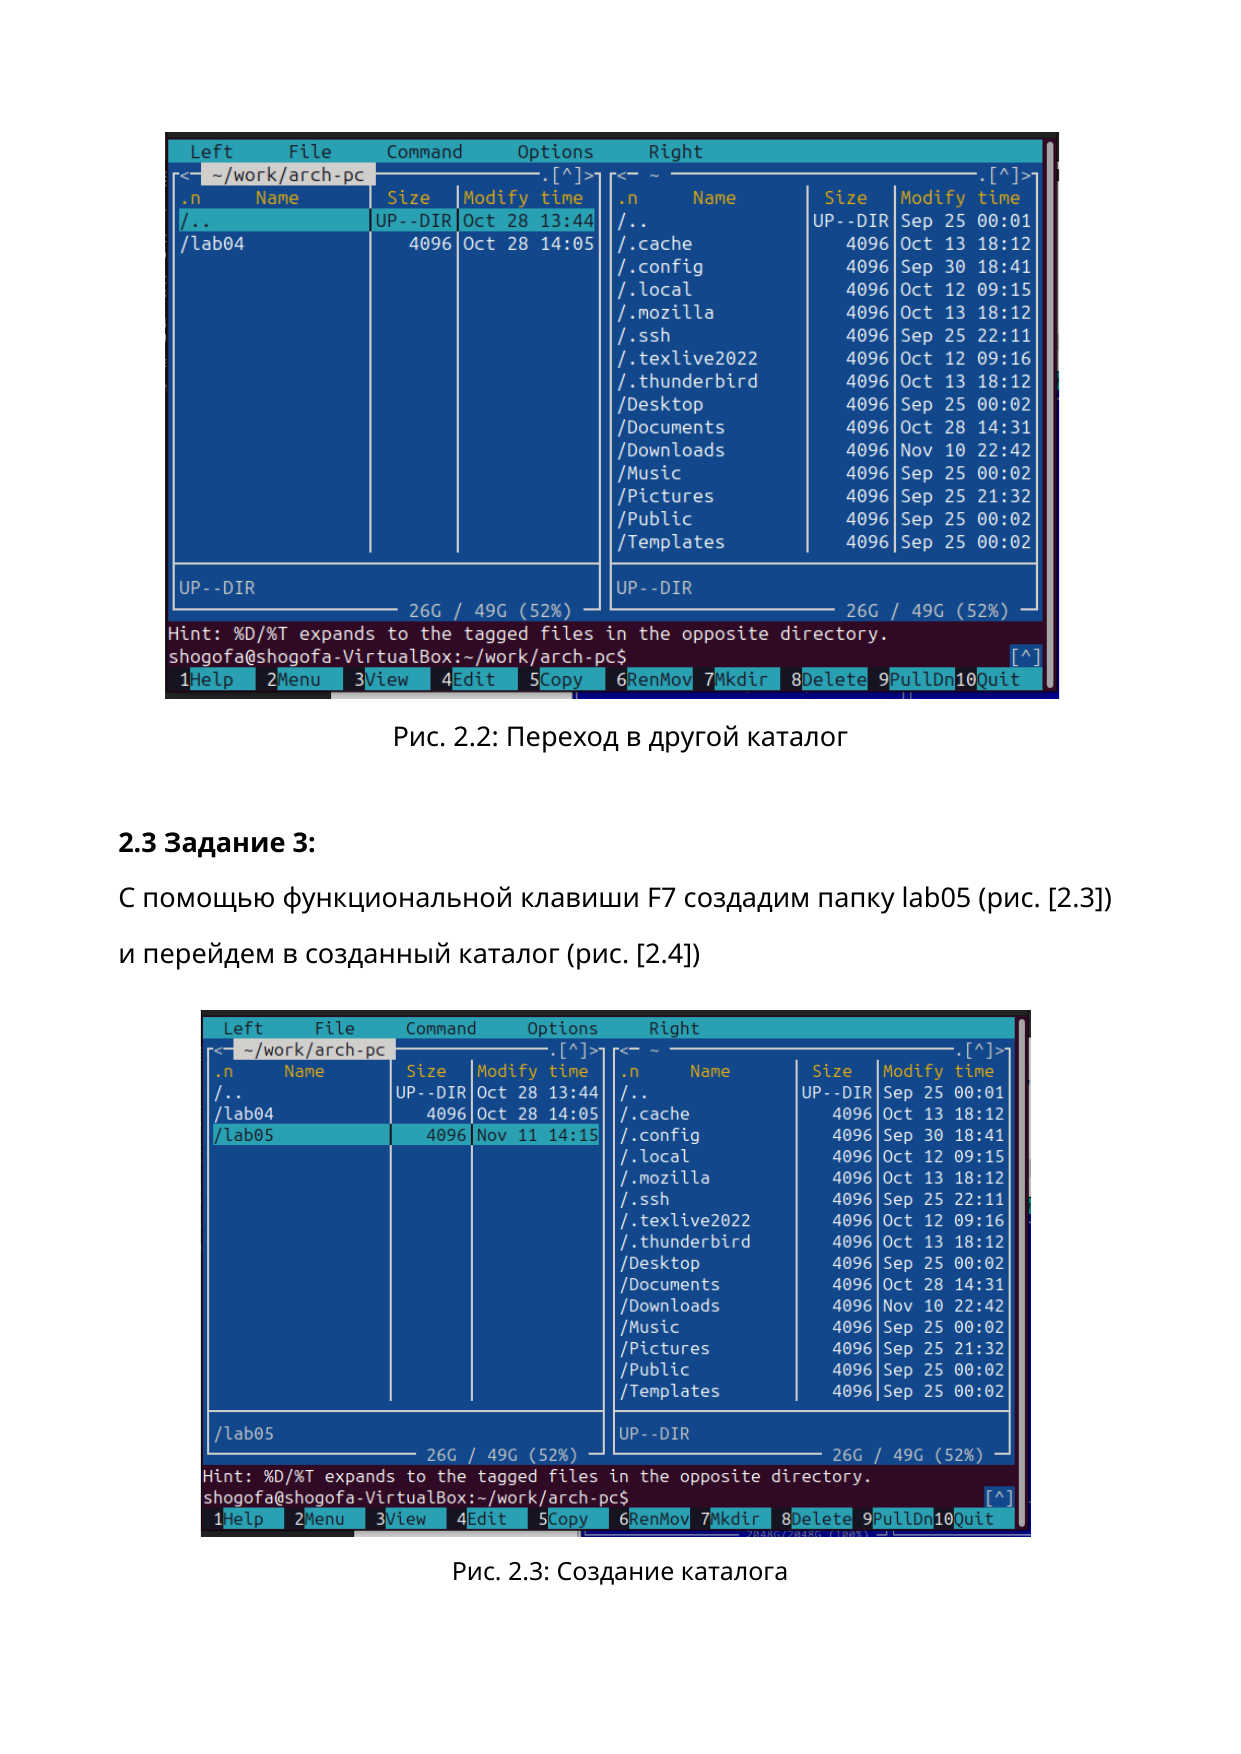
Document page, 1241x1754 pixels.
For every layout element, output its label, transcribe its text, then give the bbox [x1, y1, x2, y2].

text 2.3 Задание 3: С помощью функциональной клавиши F7 создадим папку lab05 (рис. [2.3]) и перейдем в созданный каталог (рис. [2.4]) [118, 824, 1122, 971]
picture [200, 1010, 1031, 1537]
text Рис. 2.2: Переход в другой каталог [118, 118, 1122, 754]
text Рис. 2.3: Создание каталога [118, 989, 1122, 1588]
picture [165, 132, 1060, 699]
